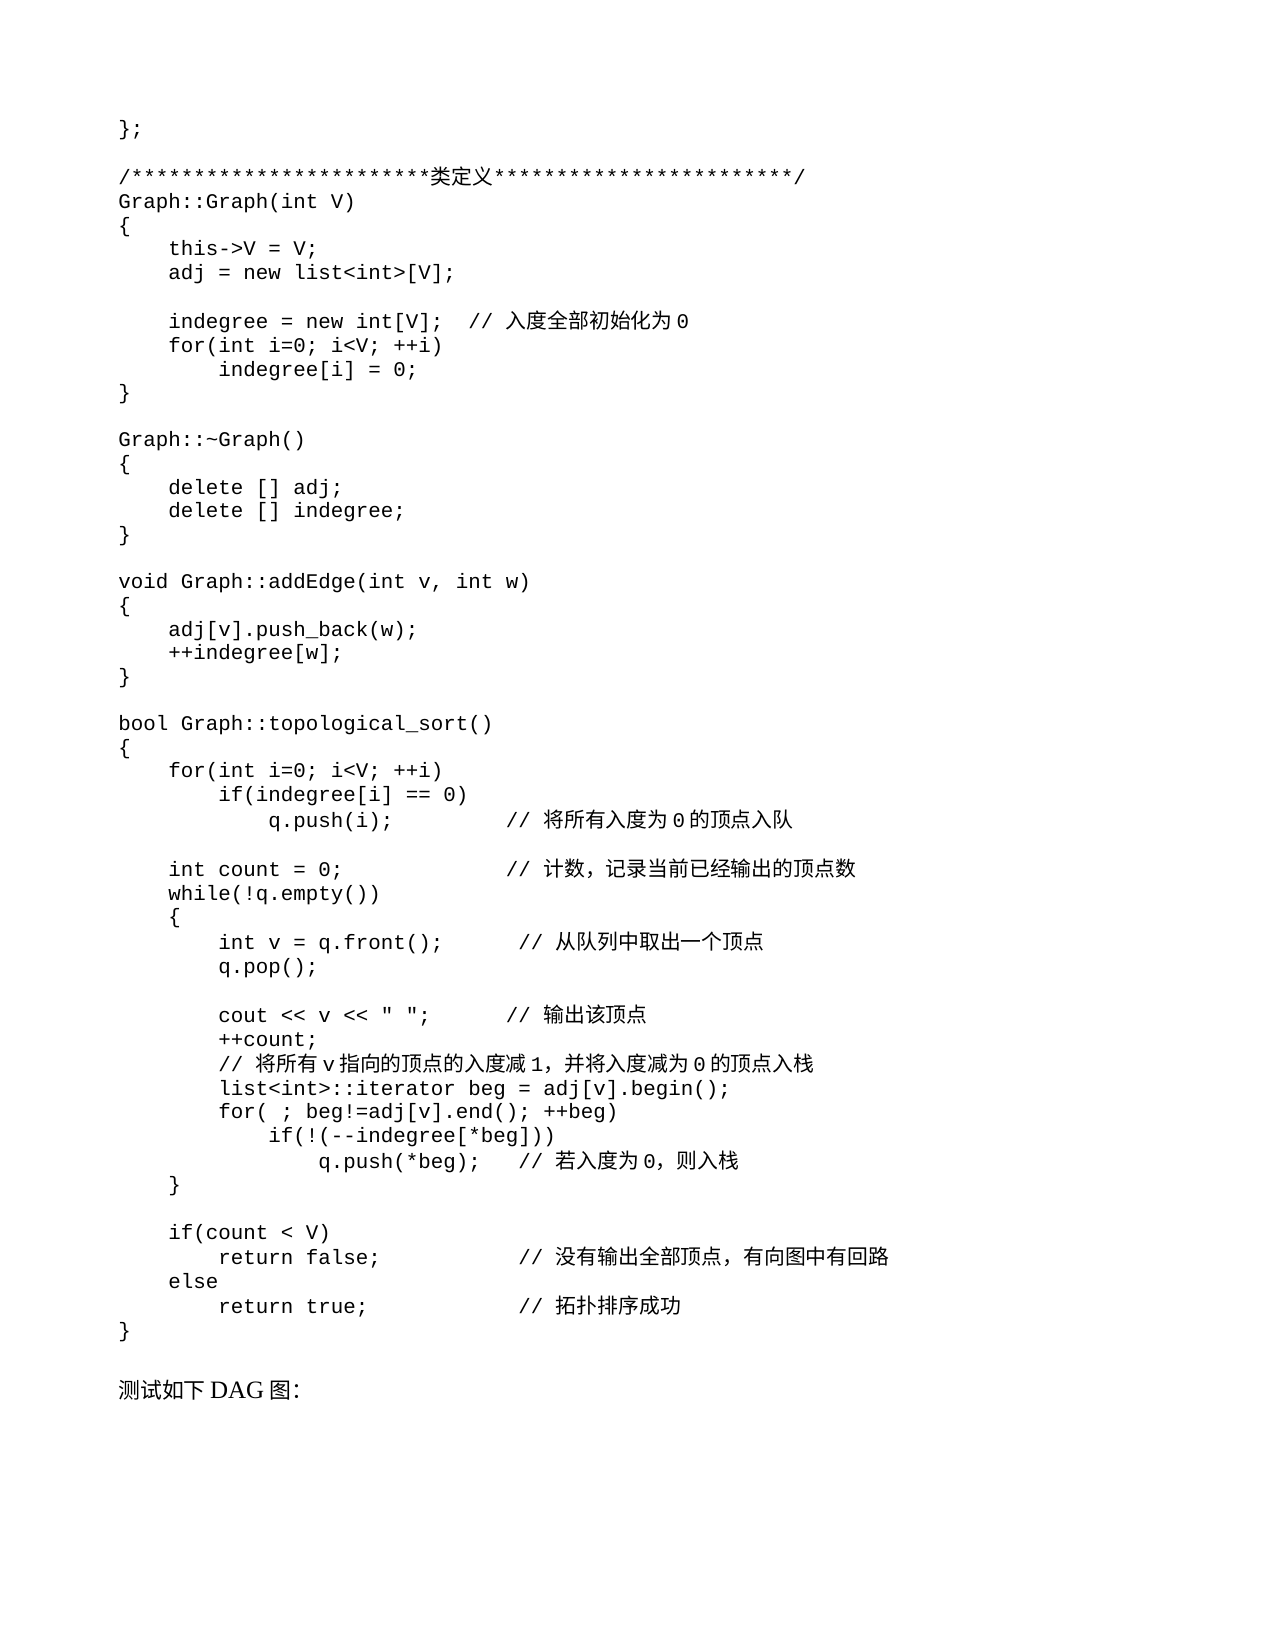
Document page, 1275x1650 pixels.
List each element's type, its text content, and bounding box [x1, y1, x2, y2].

text cout << v << " "; // 输出该顶点 [118, 1003, 1157, 1028]
text bool Graph::topological_sort() [118, 713, 1157, 737]
text void Graph::addEdge(int v, int w) [118, 571, 1157, 595]
text { [118, 453, 1157, 477]
text int v = q.front(); // 从队列中取出一个顶点 [118, 930, 1157, 956]
text } [118, 524, 1157, 548]
text adj = new list<int>[V]; [118, 262, 1157, 286]
text adj[v].push_back(w); [118, 619, 1157, 642]
text { [118, 595, 1157, 619]
text this->V = V; [118, 238, 1157, 262]
text delete [] indegree; [118, 500, 1157, 524]
text // 将所有v指向的顶点的入度减1，并将入度减为0的顶点入栈 [118, 1052, 1157, 1078]
text if(count < V) [118, 1222, 1157, 1245]
text return false; // 没有输出全部顶点，有向图中有回路 [118, 1245, 1157, 1271]
text } [118, 1320, 1157, 1344]
text list<int>::iterator beg = adj[v].begin(); [118, 1078, 1157, 1101]
text } [118, 666, 1157, 689]
text } [118, 1174, 1157, 1198]
text delete [] adj; [118, 477, 1157, 500]
text while(!q.empty()) [118, 883, 1157, 906]
text if(indegree[i] == 0) [118, 784, 1157, 808]
text else [118, 1271, 1157, 1294]
text indegree = new int[V]; // 入度全部初始化为0 [118, 309, 1157, 335]
text for(int i=0; i<V; ++i) [118, 761, 1157, 784]
text q.pop(); [118, 956, 1157, 979]
text q.push(i); // 将所有入度为0的顶点入队 [118, 808, 1157, 833]
text 测试如下DAG图： [118, 1373, 1157, 1405]
text indegree[i] = 0; [118, 358, 1157, 382]
text for( ; beg!=adj[v].end(); ++beg) [118, 1101, 1157, 1125]
text ++count; [118, 1028, 1157, 1052]
text /************************类定义************************/ [118, 165, 1157, 191]
text { [118, 737, 1157, 761]
text ++indegree[w]; [118, 642, 1157, 666]
text } [118, 382, 1157, 406]
text Graph::Graph(int V) [118, 191, 1157, 215]
text return true; // 拓扑排序成功 [118, 1294, 1157, 1320]
text Graph::~Graph() [118, 429, 1157, 453]
text q.push(*beg); // 若入度为0，则入栈 [118, 1149, 1157, 1174]
text { [118, 906, 1157, 930]
text for(int i=0; i<V; ++i) [118, 335, 1157, 358]
text if(!(--indegree[*beg])) [118, 1125, 1157, 1149]
text }; [118, 118, 1157, 142]
text { [118, 215, 1157, 238]
text int count = 0; // 计数，记录当前已经输出的顶点数 [118, 857, 1157, 883]
